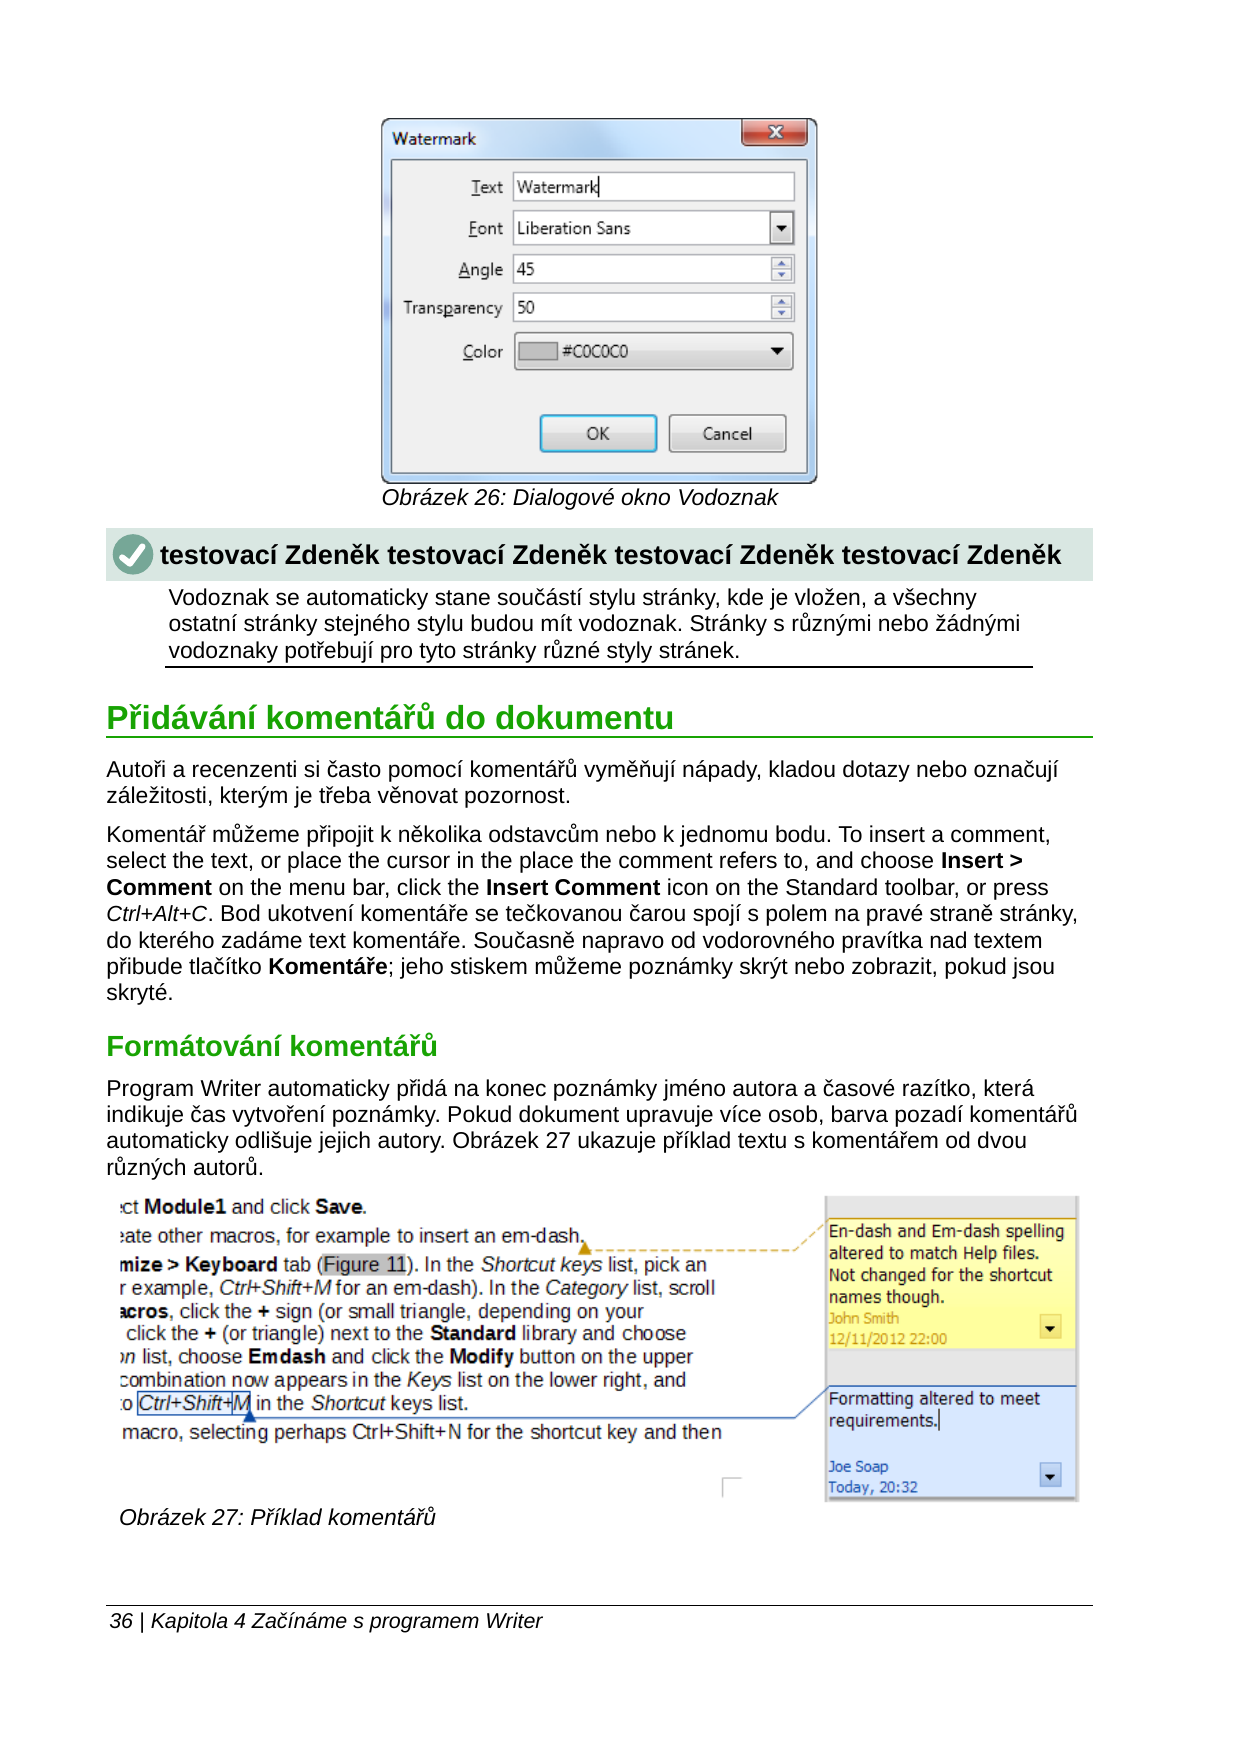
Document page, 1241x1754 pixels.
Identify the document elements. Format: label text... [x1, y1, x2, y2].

text Vodoznak se automaticky stane součástí stylu stránky, kde je vložen, a všechny ostatní stránky stejného stylu budou mít vodoznak. Stránky s různými nebo žádnými vodoznaky potřebují pro tyto stránky různé styly stránek. [165, 581, 1033, 666]
subtitle testovací Zdeněk testovací Zdeněk testovací Zdeněk testovací Zdeněk [106, 528, 1093, 581]
picture [118, 1192, 1080, 1505]
text Obrázek 26: Dialogové okno Vodoznak [381, 484, 818, 510]
subtitle Přidávání komentářů do dokumentu [106, 698, 1093, 736]
subtitle Formátování komentářů [106, 1029, 1093, 1063]
text Komentář můžeme připojit k několika odstavcům nebo k jednomu bodu. To insert a comment, select the text, or place the cursor in the place the comment refers to, and choose Insert > Comment on the menu bar, click the Insert Comment icon on the Standard toolbar, or press Ctrl+Alt+C. Bod ukotvení komentáře se tečkovanou čarou spojí s polem na pravé straně stránky, do kterého zadáme text komentáře. Současně napravo od vodorovného pravítka nad textem přibude tlačítko Komentáře; jeho stiskem můžeme poznámky skrýt nebo zobrazit, pokud jsou skryté. [106, 821, 1093, 1006]
text Obrázek 27: Příklad komentářů [119, 1505, 1080, 1531]
text Program Writer automaticky přidá na konec poznámky jméno autora a časové razítko, která indikuje čas vytvoření poznámky. Pokud dokument upravuje více osob, barva pozadí komentářů automaticky odlišuje jejich autory. Obrázek 27 ukazuje příklad textu s komentářem od dvou různých autorů. [106, 1074, 1093, 1180]
picture [381, 118, 818, 484]
text Autoři a recenzenti si často pomocí komentářů vyměňují nápady, kladou dotazy nebo označují záležitosti, kterým je třeba věnovat pozornost. [106, 756, 1093, 809]
